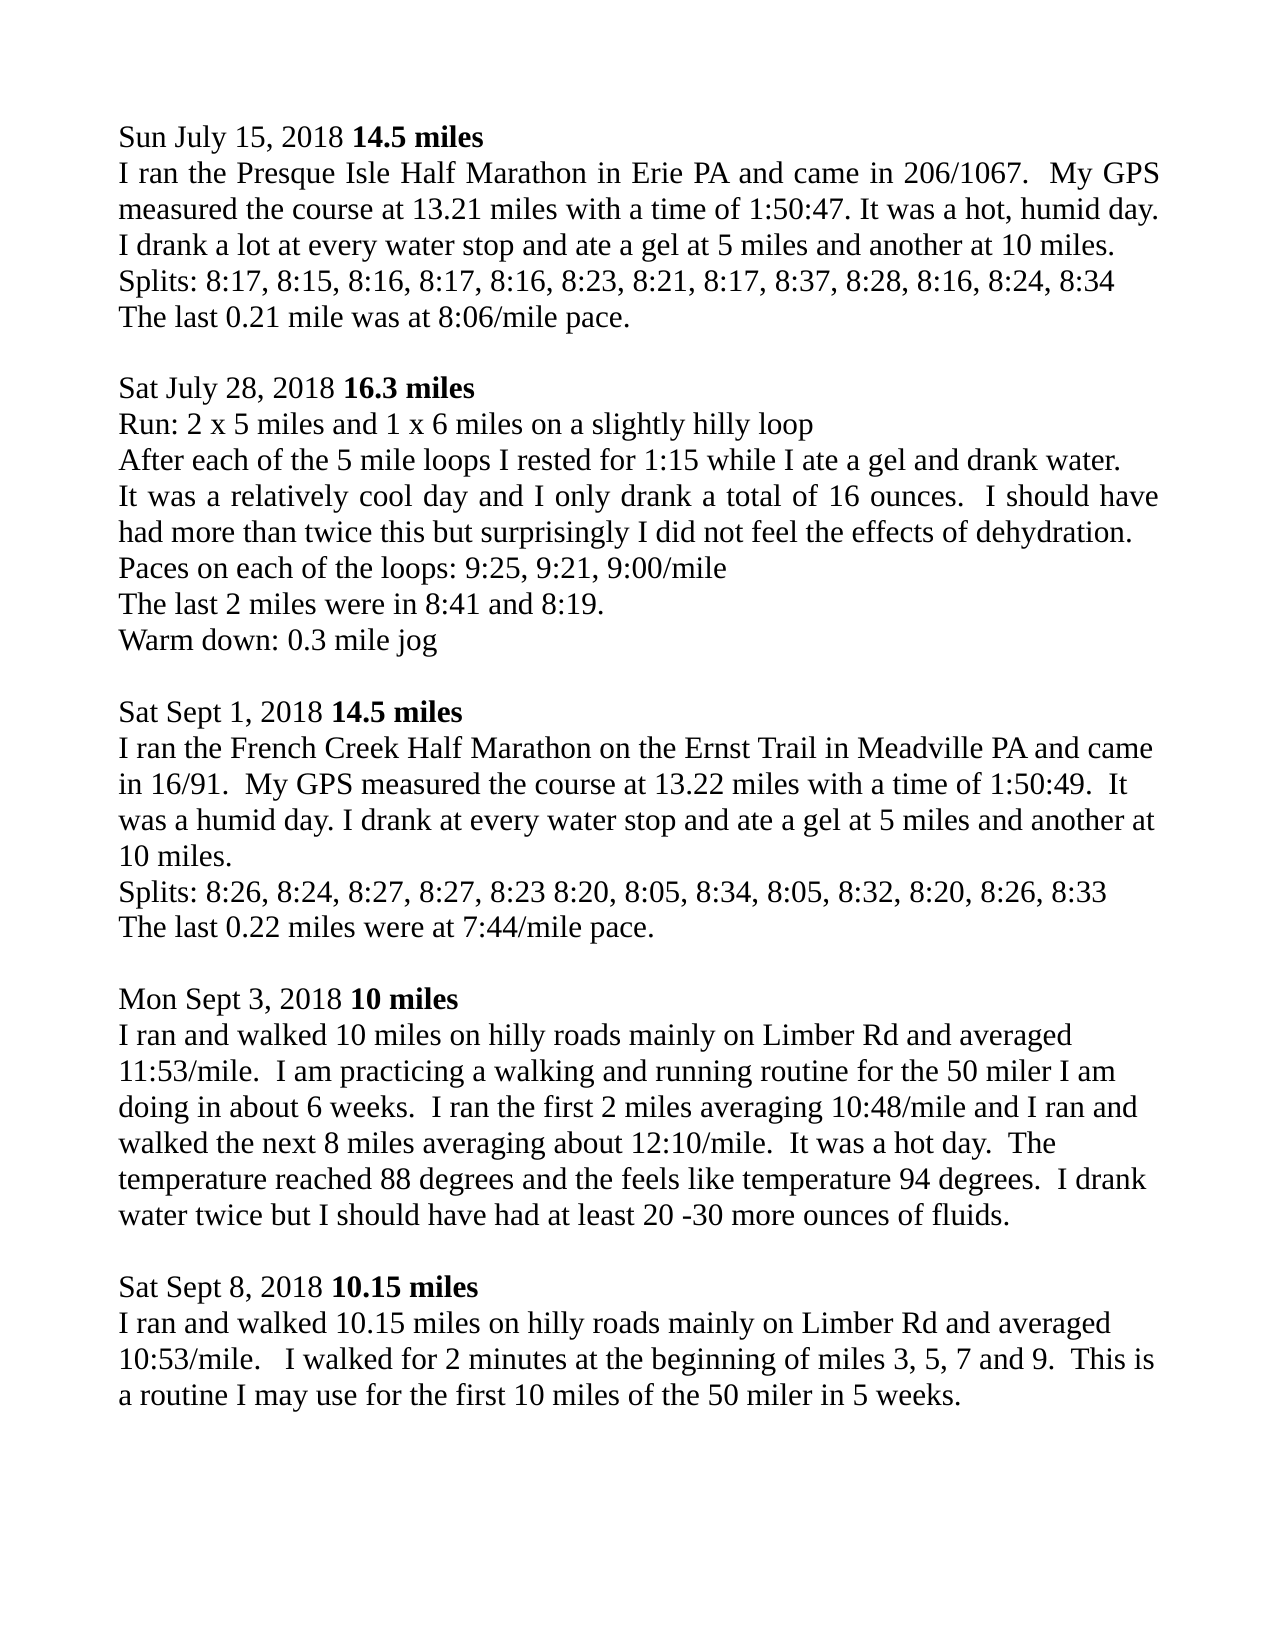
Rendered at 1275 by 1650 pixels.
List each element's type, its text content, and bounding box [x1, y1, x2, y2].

text I ran the French Creek Half Marathon on the Ernst Trail in Meadville PA and came in 16/91. My GPS measured the course at 13.22 miles with a time of 1:50:49. It was a humid day. I drank at every water stop and ate a gel at 5 miles and another at 10 miles. [118, 729, 1161, 873]
text Splits: 8:26, 8:24, 8:27, 8:27, 8:23 8:20, 8:05, 8:34, 8:05, 8:32, 8:20, 8:26, 8:33 [118, 873, 1161, 909]
text I ran and walked 10 miles on hilly roads mainly on Limber Rd and averaged 11:53/mile. I am practicing a walking and running routine for the 50 miler I am doing in about 6 weeks. I ran the first 2 miles averaging 10:48/mile and I ran and walked the next 8 miles averaging about 12:10/mile. It was a hot day. The temperature reached 88 degrees and the feels like temperature 94 degrees. I drank water twice but I should have had at least 20 -30 more ounces of fluids. [118, 1017, 1161, 1232]
text Warm down: 0.3 mile jog [118, 621, 1161, 657]
text Sat Sept 1, 2018 14.5 miles [118, 693, 1161, 729]
text Sat Sept 8, 2018 10.15 miles [118, 1268, 1161, 1304]
text The last 0.22 miles were at 7:44/mile pace. [118, 909, 1161, 945]
text Sun July 15, 2018 14.5 miles [118, 118, 1161, 154]
text The last 0.21 mile was at 8:06/mile pace. [118, 298, 1161, 334]
text Run: 2 x 5 miles and 1 x 6 miles on a slightly hilly loop [118, 406, 1161, 442]
text Paces on each of the loops: 9:25, 9:21, 9:00/mile [118, 549, 1161, 585]
text I ran and walked 10.15 miles on hilly roads mainly on Limber Rd and averaged 10:53/mile. I walked for 2 minutes at the beginning of miles 3, 5, 7 and 9. This is a routine I may use for the first 10 miles of the 50 miler in 5 weeks. [118, 1304, 1161, 1412]
text Sat July 28, 2018 16.3 miles [118, 370, 1161, 406]
text After each of the 5 mile loops I rested for 1:15 while I ate a gel and drank water. [118, 442, 1161, 477]
text Mon Sept 3, 2018 10 miles [118, 981, 1161, 1017]
text The last 2 miles were in 8:41 and 8:19. [118, 585, 1161, 621]
text I ran the Presque Isle Half Marathon in Erie PA and came in 206/1067. My GPS measured the course at 13.21 miles with a time of 1:50:47. It was a hot, humid day. I drank a lot at every water stop and ate a gel at 5 miles and another at 10 miles. [118, 154, 1161, 262]
text It was a relatively cool day and I only drank a total of 16 ounces. I should have had more than twice this but surprisingly I did not feel the effects of dehydration. [118, 477, 1161, 549]
text Splits: 8:17, 8:15, 8:16, 8:17, 8:16, 8:23, 8:21, 8:17, 8:37, 8:28, 8:16, 8:24, 8:34 [118, 262, 1161, 298]
